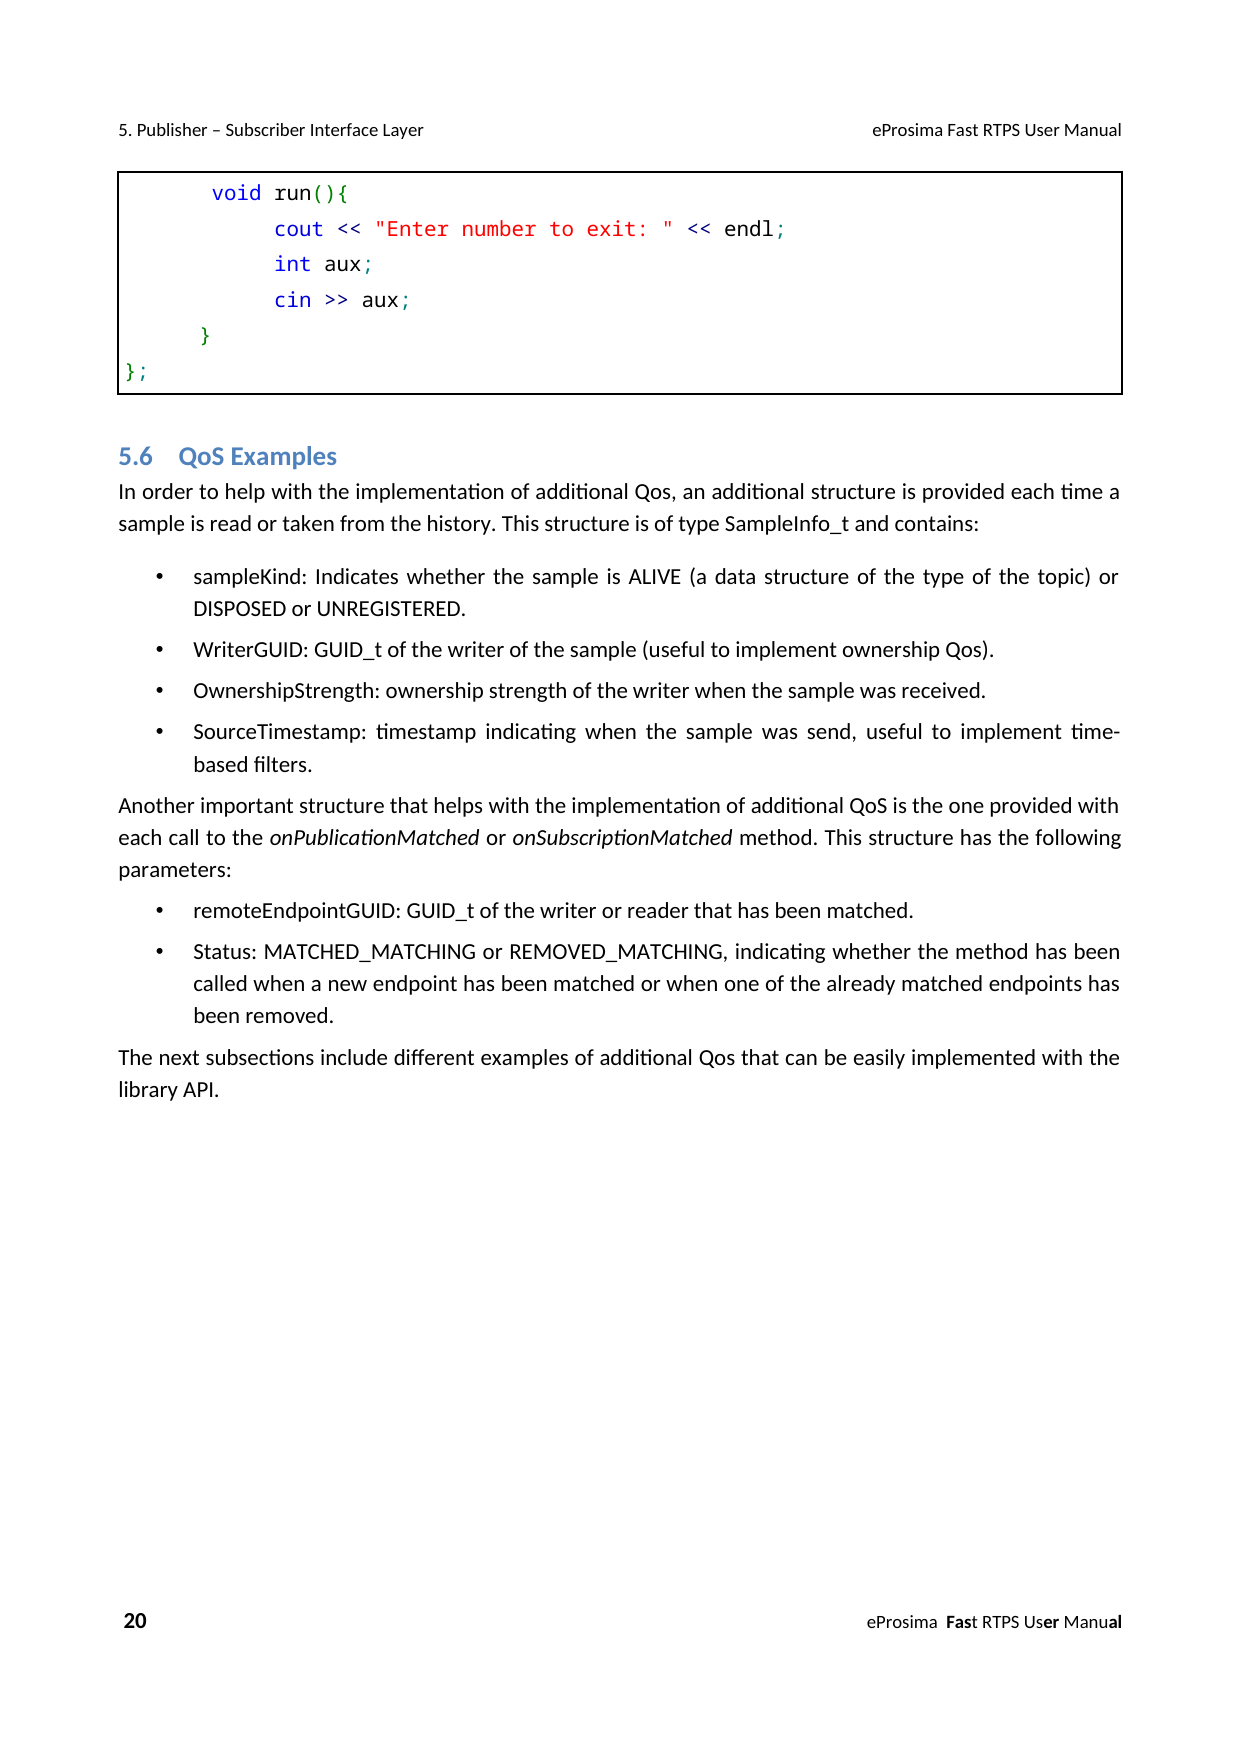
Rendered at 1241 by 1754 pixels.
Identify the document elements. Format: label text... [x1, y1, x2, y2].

list remoteEndpointGUID: GUID_t of the writer or reader that has been matched. [156, 896, 1122, 924]
list OwnershipStrength: ownership strength of the writer when the sample was received. [156, 676, 1122, 704]
list Status: MATCHED_MATCHING or REMOVED_MATCHING, indicating whether the method has been called when a new endpoint has been matched or when one of the already matched endpoints has been removed. [156, 937, 1122, 1029]
table_header void run(){ cout << "Enter number to exit: " << endl; int aux; cin >> aux; } }; [119, 173, 1121, 393]
text Another important structure that helps with the implementation of additional QoS is the one provided with each call to the onPublicationMatched or onSubscriptionMatched method. This structure has the following parameters: [118, 791, 1122, 883]
list sampleKind: Indicates whether the sample is ALIVE (a data structure of the type of the topic) or DISPOSED or UNREGISTERED. [156, 562, 1122, 622]
text The next subsections include different examples of additional Qos that can be easily implemented with the library API. [118, 1043, 1122, 1103]
text In order to help with the implementation of additional Qos, an additional structure is provided each time a sample is read or taken from the history. This structure is of type SampleInfo_t and contains: [118, 477, 1122, 537]
list WriterGUID: GUID_t of the writer of the sample (useful to implement ownership Qos). [156, 635, 1122, 663]
list SourceTimestamp: timestamp indicating when the sample was send, useful to implement time-based filters. [156, 717, 1122, 778]
subtitle QoS Examples [118, 439, 1122, 472]
